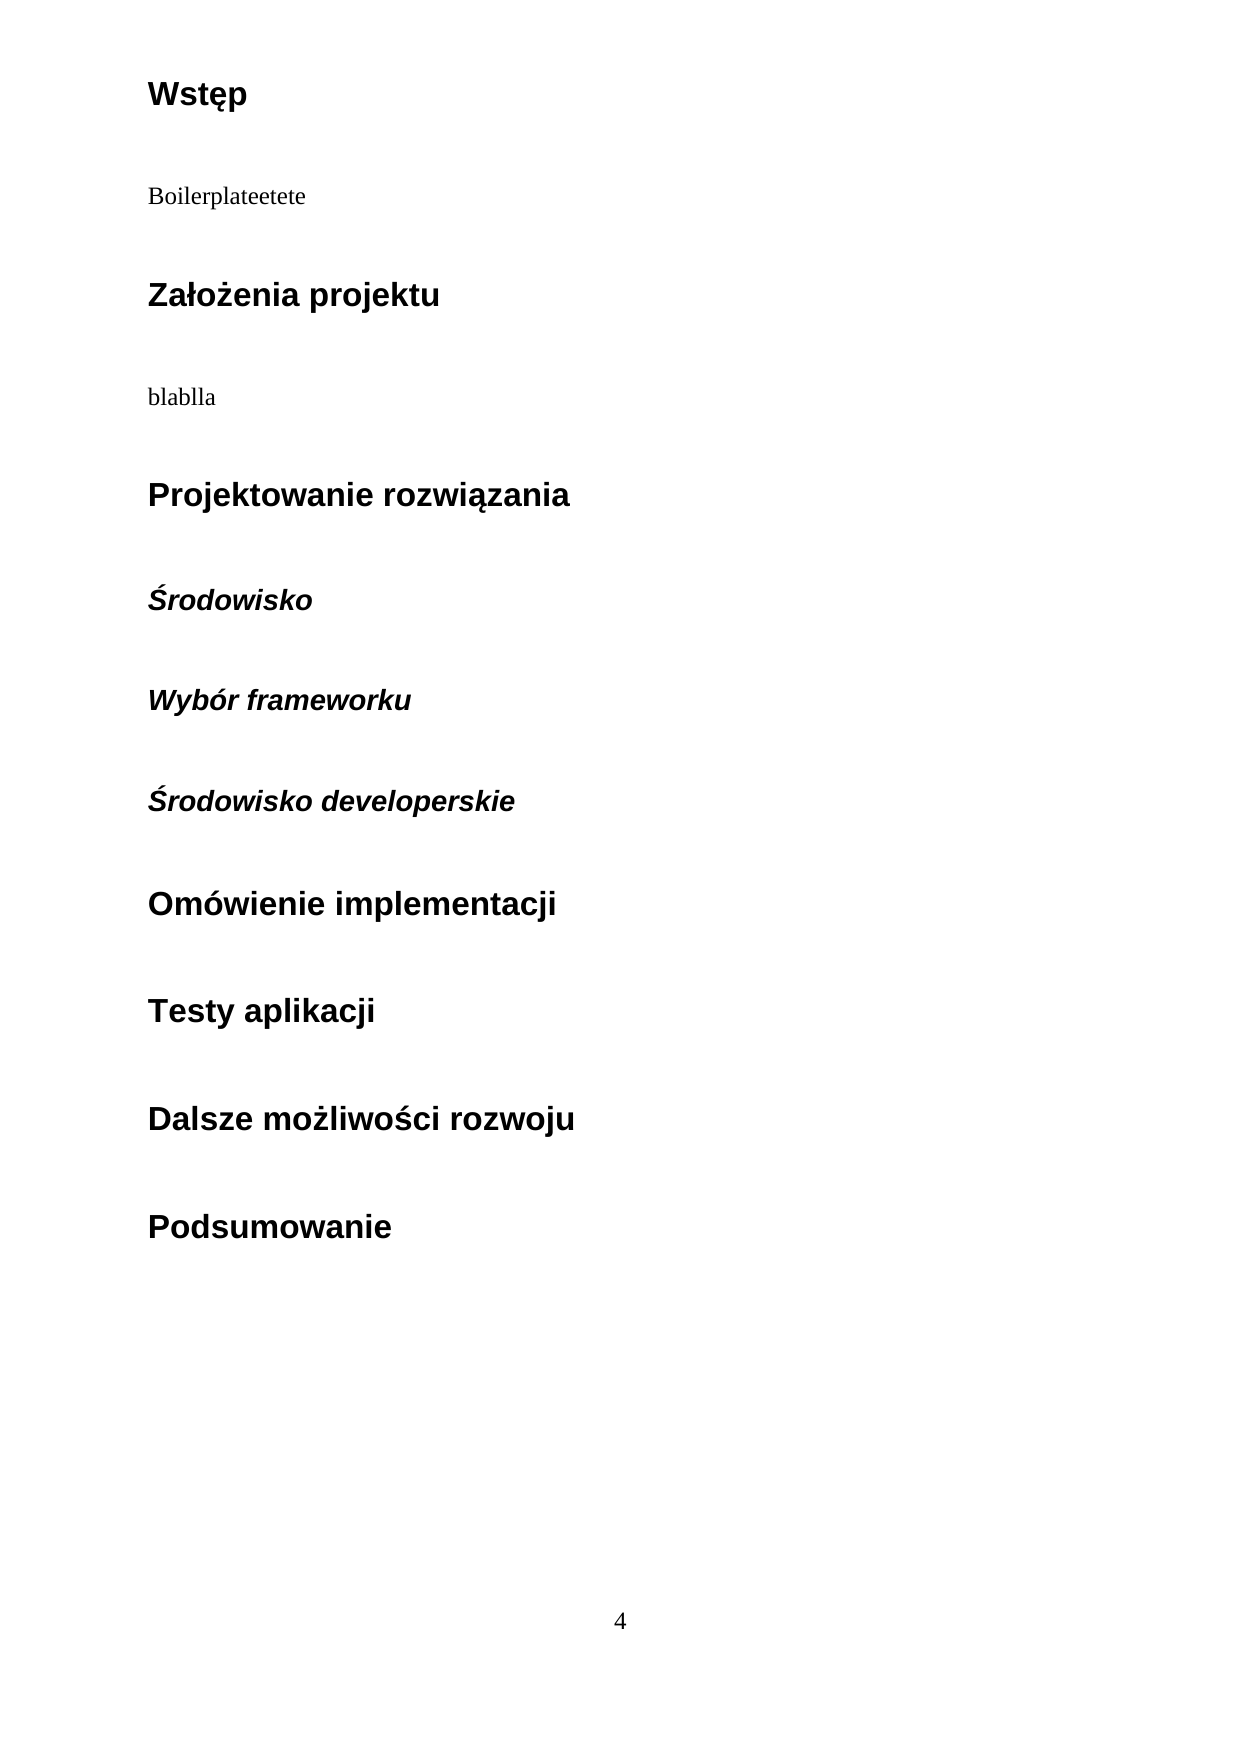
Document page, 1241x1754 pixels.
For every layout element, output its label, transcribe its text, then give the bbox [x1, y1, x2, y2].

subtitle Omówienie implementacji [148, 884, 1092, 922]
subtitle Środowisko [148, 583, 1092, 616]
subtitle Dalsze możliwości rozwoju [148, 1099, 1092, 1137]
subtitle Środowisko developerskie [148, 783, 1092, 817]
subtitle Wybór frameworku [148, 683, 1092, 717]
subtitle Podsumowanie [148, 1207, 1092, 1245]
text blablla [148, 382, 1092, 411]
subtitle Testy aplikacji [148, 991, 1092, 1030]
text Boilerplateetete [148, 181, 1092, 210]
subtitle Założenia projektu [148, 274, 1092, 313]
subtitle Projektowanie rozwiązania [148, 475, 1092, 514]
subtitle Wstęp [148, 74, 1092, 112]
